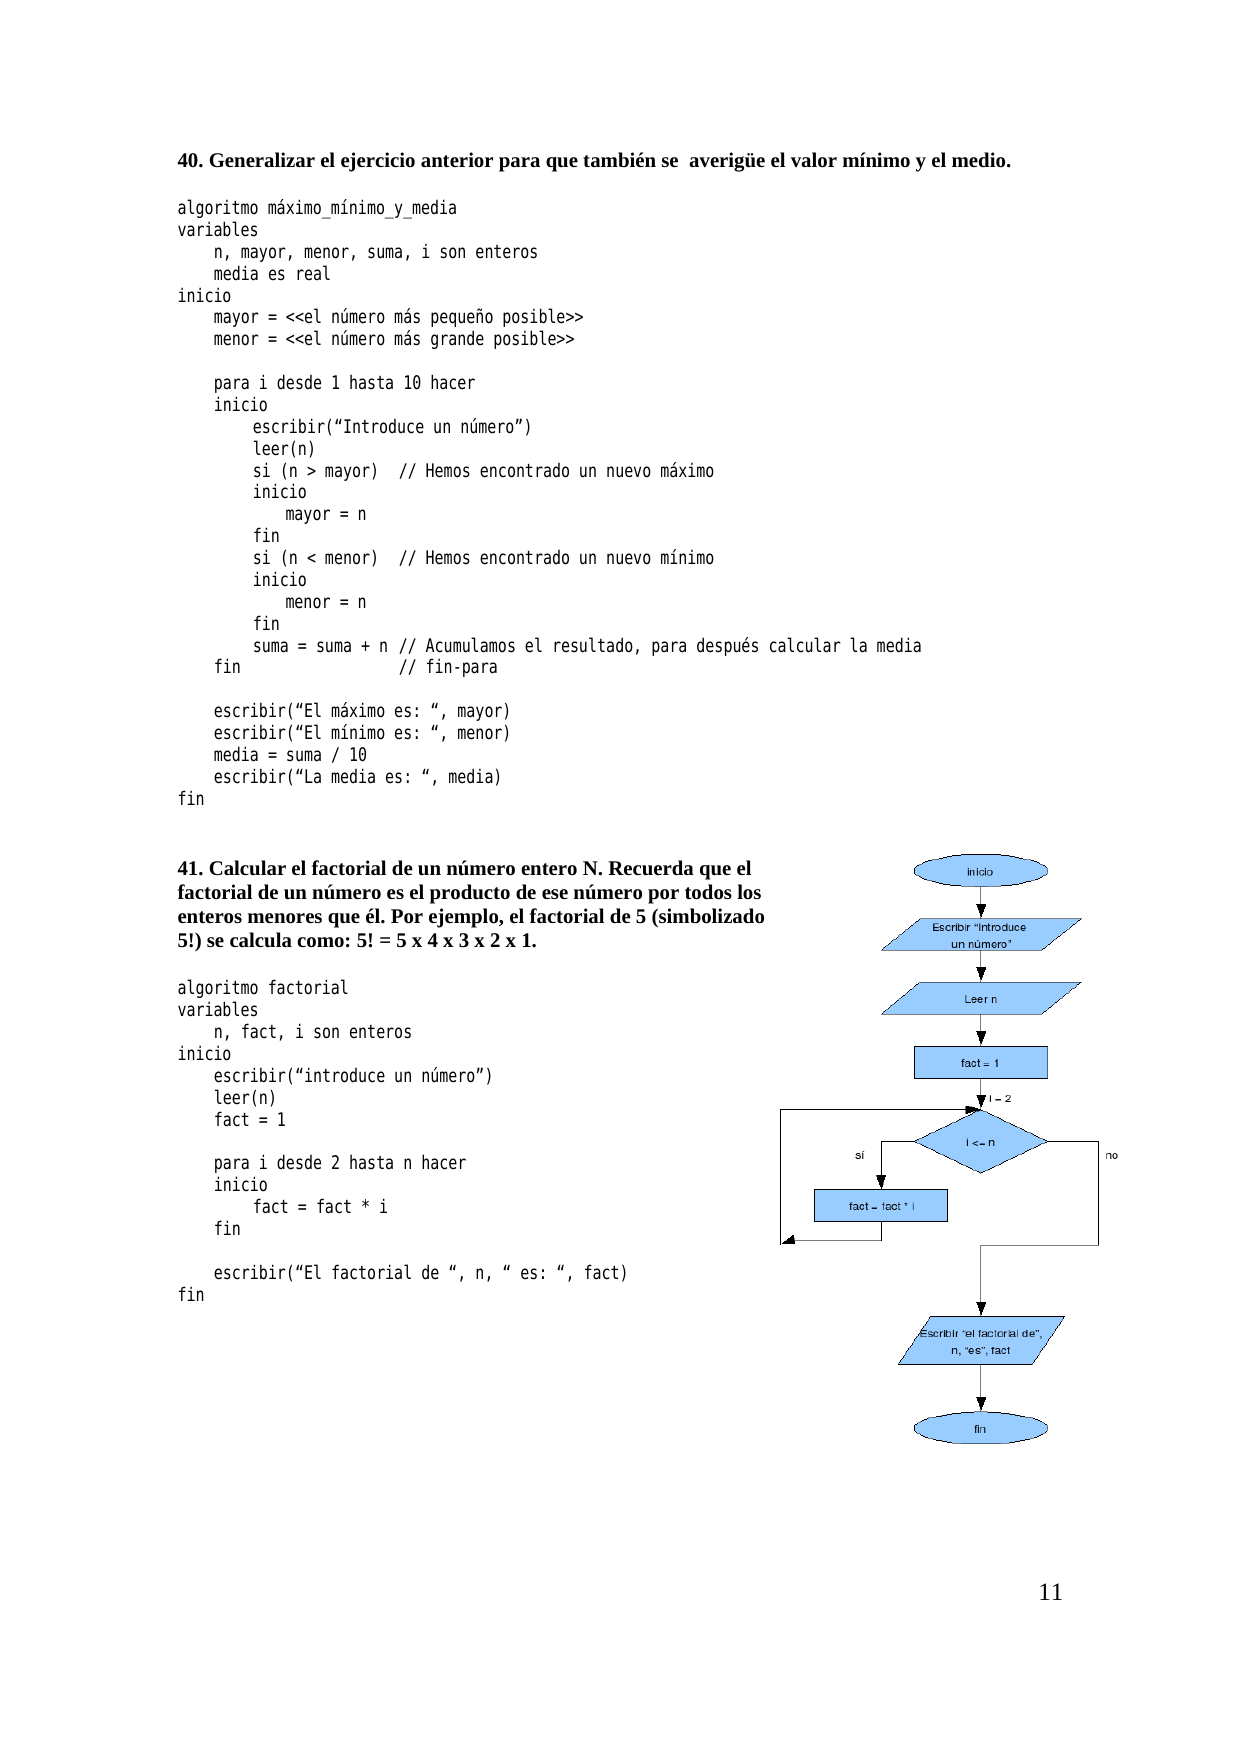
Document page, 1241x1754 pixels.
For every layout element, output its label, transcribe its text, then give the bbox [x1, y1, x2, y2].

text fin [177, 613, 1063, 635]
text mayor = <<el número más pequeño posible>> [177, 307, 1063, 328]
picture [772, 854, 1181, 1444]
text n, fact, i son enteros [177, 1021, 772, 1043]
text para i desde 1 hasta 10 hacer [177, 372, 1063, 394]
text variables [177, 219, 1063, 241]
text suma = suma + n // Acumulamos el resultado, para después calcular la media [177, 635, 1063, 657]
text inicio [177, 394, 1063, 416]
text inicio [177, 1174, 772, 1196]
text fin [177, 1218, 772, 1240]
text algoritmo máximo_mínimo_y_media [177, 197, 1063, 219]
text fin [177, 1284, 772, 1306]
text fin [177, 525, 1063, 547]
text menor = <<el número más grande posible>> [177, 328, 1063, 350]
text fact = 1 [177, 1109, 772, 1131]
text 40. Generalizar el ejercicio anterior para que también se averigüe el valor mínimo y el medio. [177, 148, 1063, 172]
text para i desde 2 hasta n hacer [177, 1152, 772, 1174]
text inicio [177, 569, 1063, 591]
text variables [177, 999, 772, 1021]
text inicio [177, 1043, 772, 1065]
text escribir(“El mínimo es: “, menor) [177, 722, 1063, 744]
text 41. Calcular el factorial de un número entero N. Recuerda que el factorial de un número es el producto de ese número por todos los enteros menores que él. Por ejemplo, el factorial de 5 (simbolizado 5!) se calcula como: 5! = 5 x 4 x 3 x 2 x 1. [177, 856, 772, 952]
text media es real [177, 263, 1063, 285]
text si (n > mayor) // Hemos encontrado un nuevo máximo [177, 460, 1063, 482]
text fact = fact * i [177, 1196, 772, 1218]
text escribir(“La media es: “, media) [177, 766, 1063, 788]
text mayor = n [177, 503, 1063, 525]
text escribir(“El máximo es: “, mayor) [177, 700, 1063, 722]
text n, mayor, menor, suma, i son enteros [177, 241, 1063, 263]
text escribir(“Introduce un número”) [177, 416, 1063, 438]
text inicio [177, 285, 1063, 307]
text fin [177, 788, 1063, 810]
text si (n < menor) // Hemos encontrado un nuevo mínimo [177, 547, 1063, 569]
text media = suma / 10 [177, 744, 1063, 766]
text algoritmo factorial [177, 977, 772, 999]
text escribir(“El factorial de “, n, “ es: “, fact) [177, 1262, 772, 1284]
text inicio [177, 482, 1063, 503]
text leer(n) [177, 438, 1063, 460]
text leer(n) [177, 1087, 772, 1109]
text fin // fin-para [177, 657, 1063, 678]
text escribir(“introduce un número”) [177, 1065, 772, 1087]
text menor = n [177, 591, 1063, 613]
